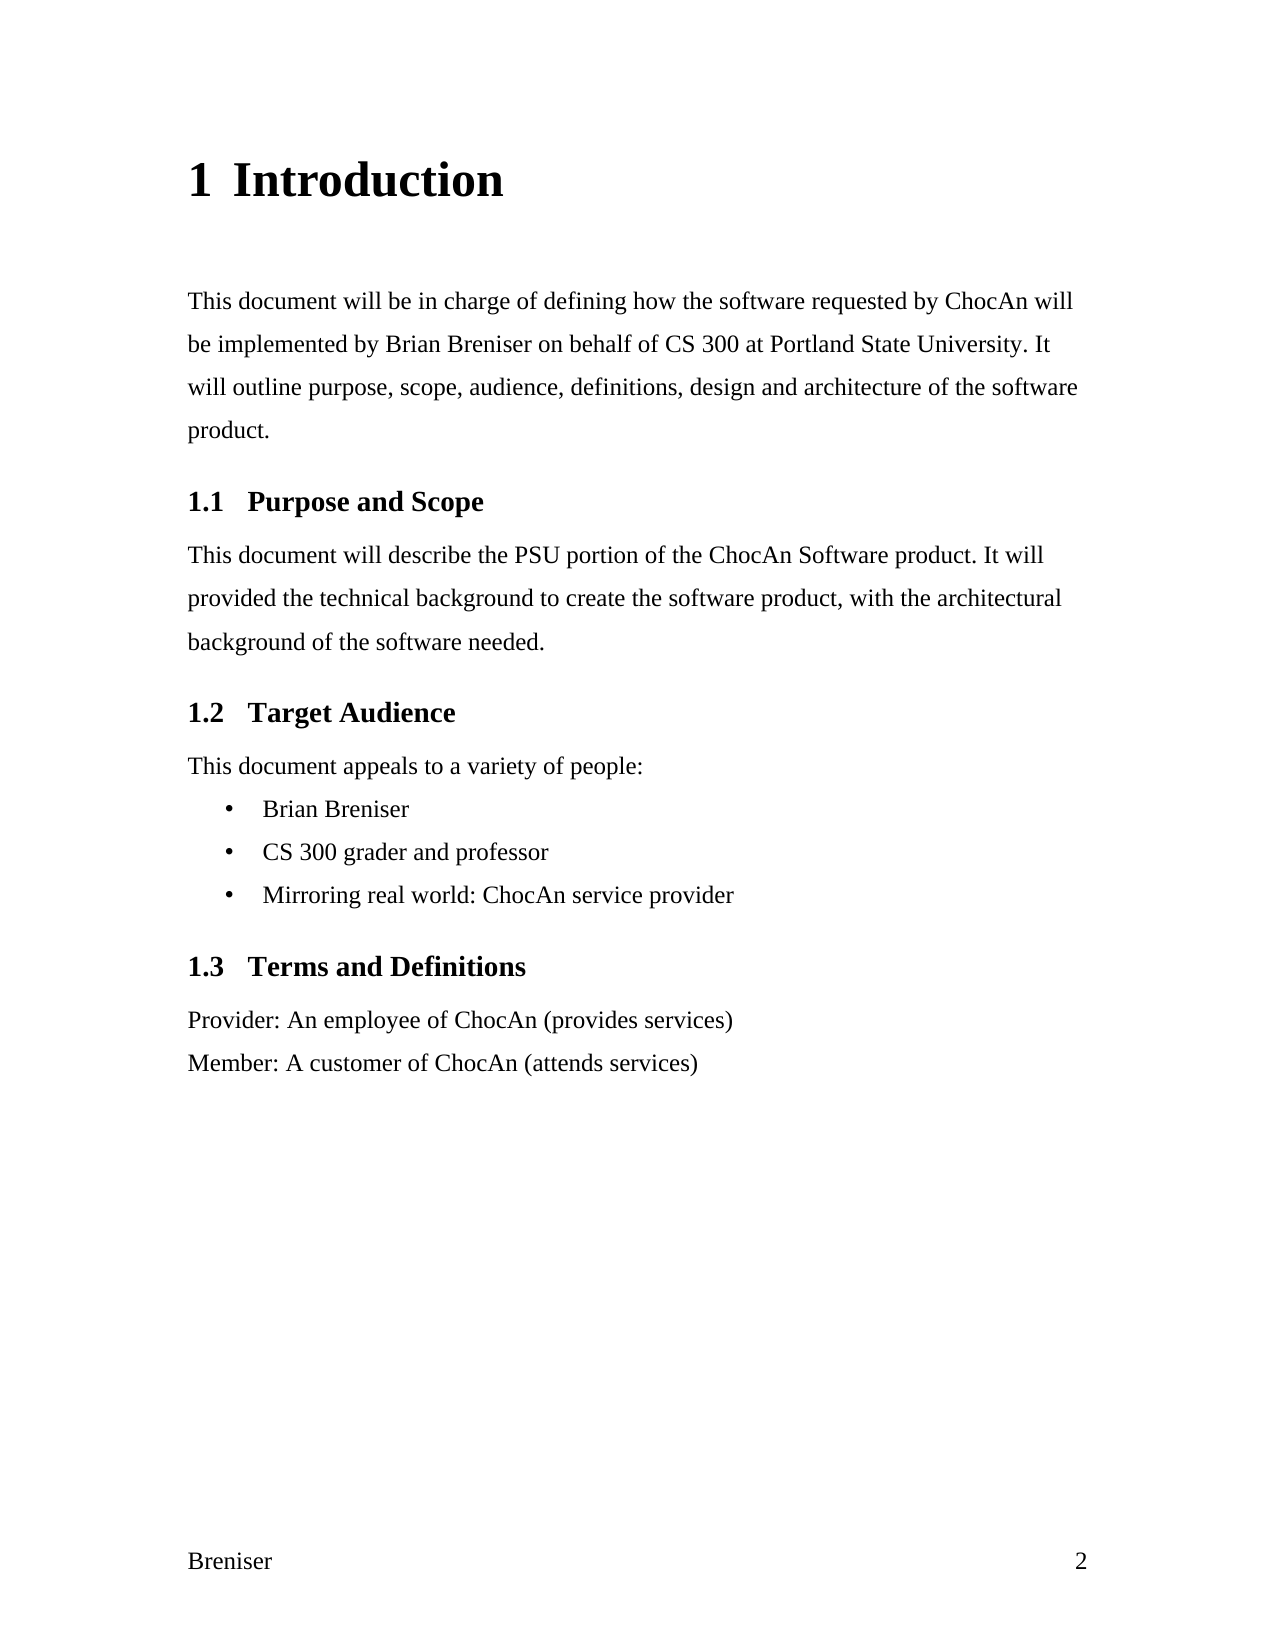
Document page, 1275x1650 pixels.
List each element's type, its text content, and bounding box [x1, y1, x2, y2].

subtitle This document will describe the PSU portion of the ChocAn Software product. It will provided the technical background to create the software product, with the architectural background of the software needed. [187, 540, 1087, 655]
text Provider: An employee of ChocAn (provides services) [187, 1005, 1087, 1034]
list Brian Breniser [225, 794, 1087, 823]
text This document will be in charge of defining how the software requested by ChocAn will be implemented by Brian Breniser on behalf of CS 300 at Portland State University. It will outline purpose, scope, audience, definitions, design and architecture of the software product. [187, 286, 1087, 444]
subtitle Purpose and Scope [187, 484, 1087, 517]
list Mirroring real world: ChocAn service provider [225, 881, 1087, 909]
subtitle Terms and Definitions [187, 949, 1087, 982]
text Member: A customer of ChocAn (attends services) [187, 1048, 1087, 1077]
subtitle Introduction [187, 150, 1087, 207]
text This document appeals to a variety of people: [187, 751, 1087, 780]
subtitle Target Audience [187, 695, 1087, 728]
list CS 300 grader and professor [225, 837, 1087, 866]
